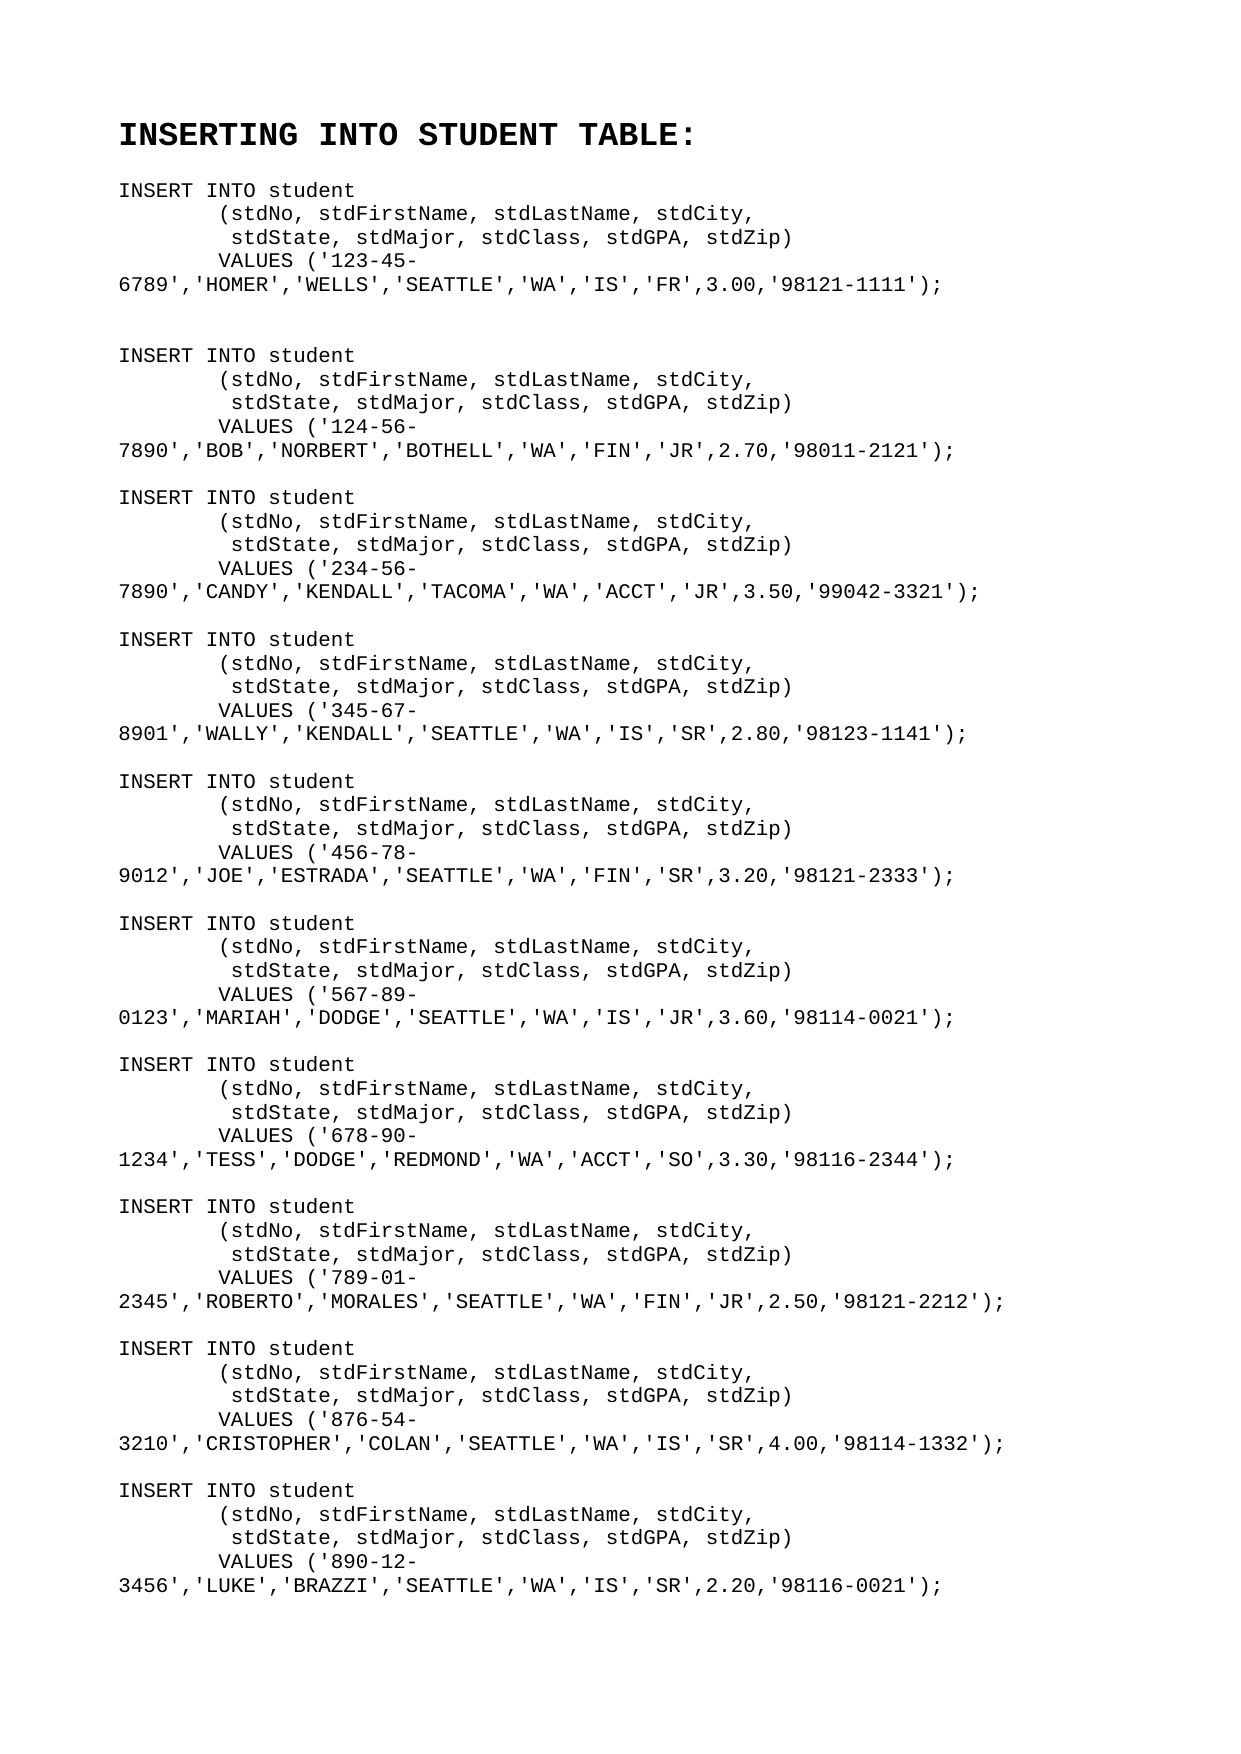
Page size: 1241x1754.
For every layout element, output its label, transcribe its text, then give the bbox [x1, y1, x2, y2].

text (stdNo, stdFirstName, stdLastName, stdCity, [118, 203, 1122, 227]
text VALUES ('890-12-3456','LUKE','BRAZZI','SEATTLE','WA','IS','SR',2.20,'98116-0021'); [118, 1551, 1122, 1598]
text stdState, stdMajor, stdClass, stdGPA, stdZip) [118, 818, 1122, 842]
text stdState, stdMajor, stdClass, stdGPA, stdZip) [118, 1102, 1122, 1125]
text INSERT INTO student [118, 179, 1122, 203]
text INSERT INTO student [118, 1480, 1122, 1504]
text VALUES ('345-67-8901','WALLY','KENDALL','SEATTLE','WA','IS','SR',2.80,'98123-1141'); [118, 700, 1122, 747]
text INSERT INTO student [118, 487, 1122, 511]
text VALUES ('123-45-6789','HOMER','WELLS','SEATTLE','WA','IS','FR',3.00,'98121-1111'); [118, 251, 1122, 298]
text (stdNo, stdFirstName, stdLastName, stdCity, [118, 794, 1122, 818]
text INSERTING INTO STUDENT TABLE: [118, 118, 1122, 156]
text VALUES ('124-56-7890','BOB','NORBERT','BOTHELL','WA','FIN','JR',2.70,'98011-2121'); [118, 416, 1122, 463]
text INSERT INTO student [118, 913, 1122, 936]
text VALUES ('456-78-9012','JOE','ESTRADA','SEATTLE','WA','FIN','SR',3.20,'98121-2333'); [118, 842, 1122, 889]
text INSERT INTO student [118, 1338, 1122, 1362]
text INSERT INTO student [118, 1196, 1122, 1220]
text INSERT INTO student [118, 1054, 1122, 1078]
text INSERT INTO student [118, 345, 1122, 369]
text (stdNo, stdFirstName, stdLastName, stdCity, [118, 1362, 1122, 1386]
text (stdNo, stdFirstName, stdLastName, stdCity, [118, 936, 1122, 960]
text VALUES ('234-56-7890','CANDY','KENDALL','TACOMA','WA','ACCT','JR',3.50,'99042-3321'); [118, 558, 1122, 605]
text INSERT INTO student [118, 629, 1122, 652]
text (stdNo, stdFirstName, stdLastName, stdCity, [118, 369, 1122, 392]
text VALUES ('678-90-1234','TESS','DODGE','REDMOND','WA','ACCT','SO',3.30,'98116-2344'); [118, 1125, 1122, 1173]
text VALUES ('876-54-3210','CRISTOPHER','COLAN','SEATTLE','WA','IS','SR',4.00,'98114-1332'); [118, 1409, 1122, 1456]
text (stdNo, stdFirstName, stdLastName, stdCity, [118, 1504, 1122, 1527]
text (stdNo, stdFirstName, stdLastName, stdCity, [118, 1078, 1122, 1102]
text stdState, stdMajor, stdClass, stdGPA, stdZip) [118, 1386, 1122, 1409]
text stdState, stdMajor, stdClass, stdGPA, stdZip) [118, 392, 1122, 416]
text stdState, stdMajor, stdClass, stdGPA, stdZip) [118, 960, 1122, 983]
text stdState, stdMajor, stdClass, stdGPA, stdZip) [118, 1244, 1122, 1267]
text VALUES ('567-89-0123','MARIAH','DODGE','SEATTLE','WA','IS','JR',3.60,'98114-0021'); [118, 983, 1122, 1031]
text (stdNo, stdFirstName, stdLastName, stdCity, [118, 511, 1122, 534]
text (stdNo, stdFirstName, stdLastName, stdCity, [118, 652, 1122, 676]
text stdState, stdMajor, stdClass, stdGPA, stdZip) [118, 676, 1122, 700]
text stdState, stdMajor, stdClass, stdGPA, stdZip) [118, 227, 1122, 251]
text stdState, stdMajor, stdClass, stdGPA, stdZip) [118, 534, 1122, 558]
text VALUES ('789-01-2345','ROBERTO','MORALES','SEATTLE','WA','FIN','JR',2.50,'98121-2212'); [118, 1267, 1122, 1314]
text INSERT INTO student [118, 771, 1122, 794]
text (stdNo, stdFirstName, stdLastName, stdCity, [118, 1220, 1122, 1244]
text stdState, stdMajor, stdClass, stdGPA, stdZip) [118, 1527, 1122, 1551]
